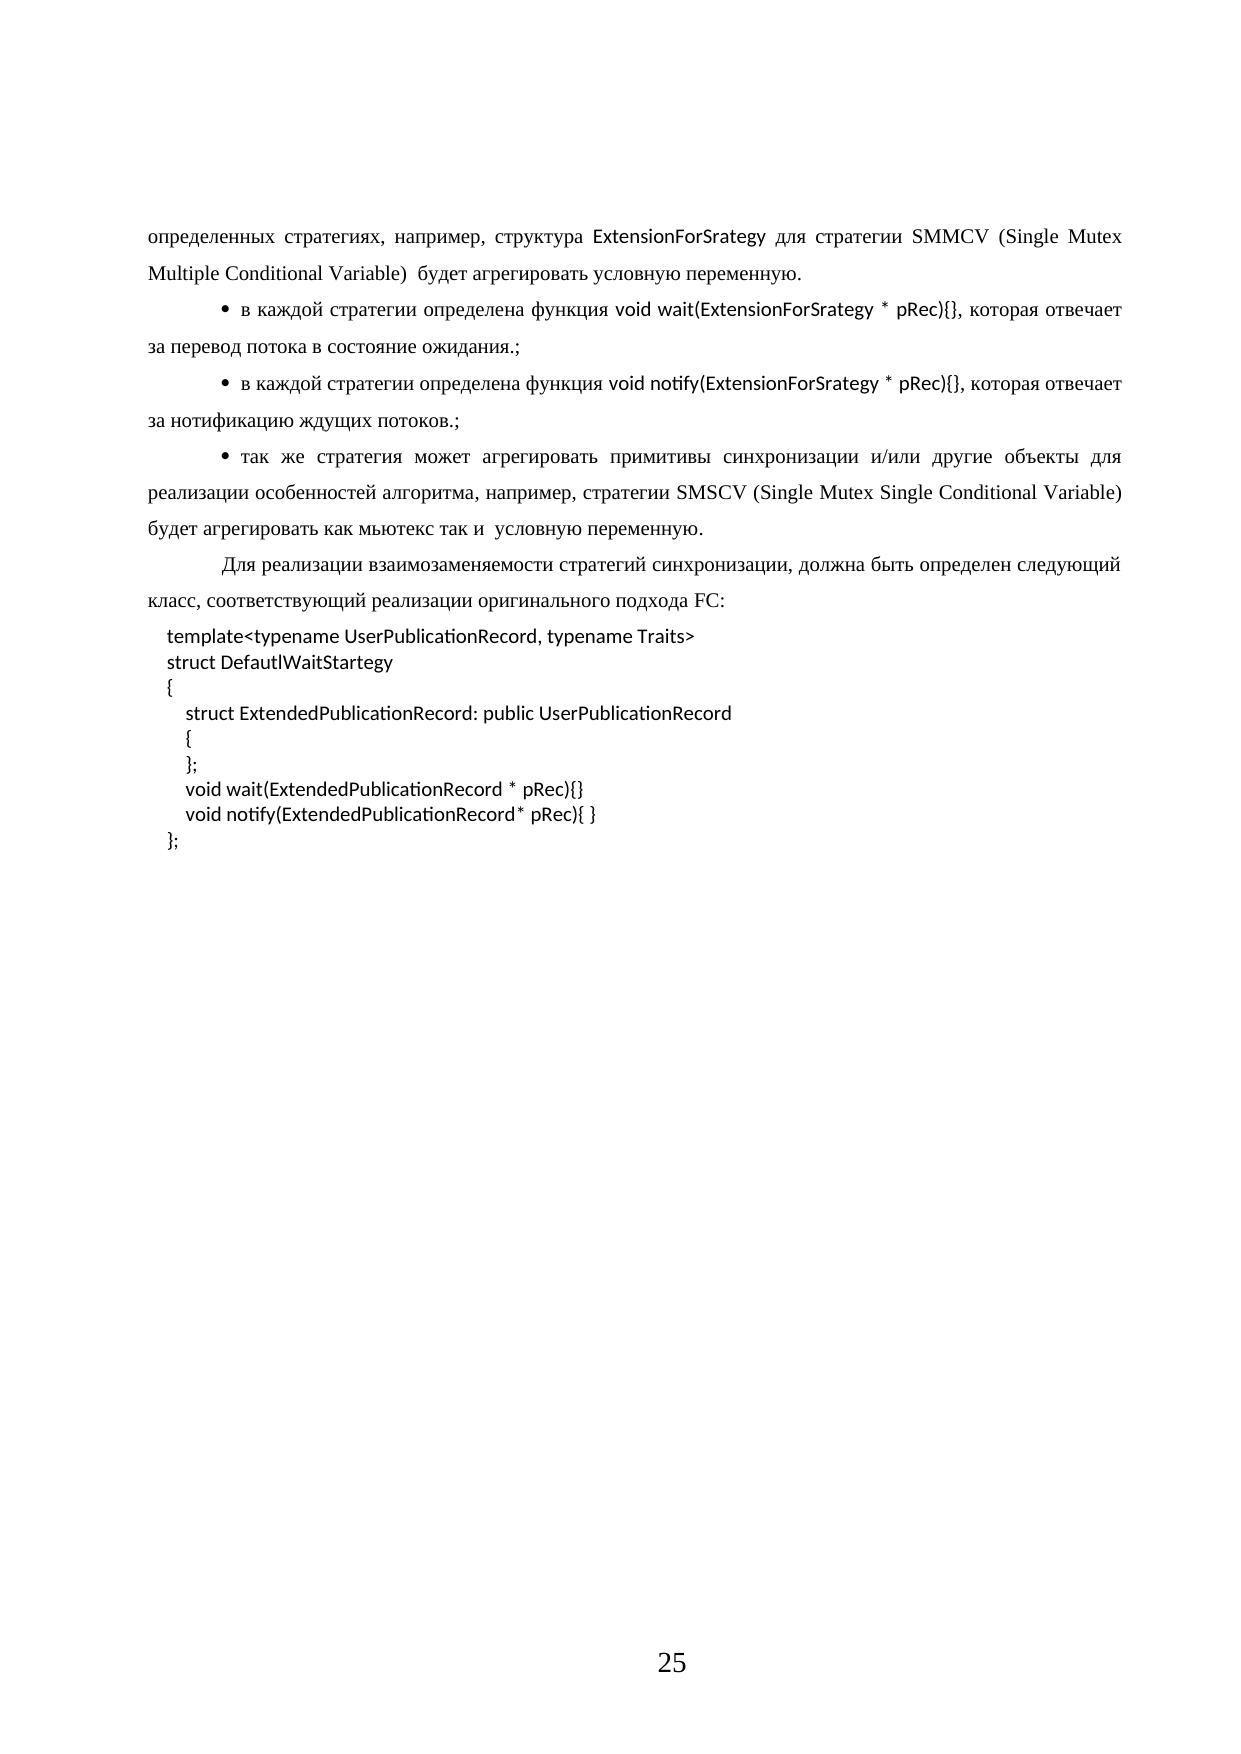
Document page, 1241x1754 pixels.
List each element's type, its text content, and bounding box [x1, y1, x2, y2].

text template<typename UserPublicationRecord, typename Traits> [148, 624, 1122, 649]
list так же стратегия может агрегировать примитивы синхронизации и/или другие объекты для реализации особенностей алгоритма, например, стратегии SMSCV (Single Mutex Single Conditional Variable) будет агрегировать как мьютекс так и условную переменную. [148, 443, 1122, 540]
text void notify(ExtendedPublicationRecord* pRec){ } [148, 802, 1122, 827]
list определенных стратегиях, например, структура ExtensionForSrategy для стратегии SMMCV (Single Mutex Multiple Conditional Variable) будет агрегировать условную переменную. [148, 223, 1122, 285]
text { [148, 674, 1122, 700]
text { [148, 725, 1122, 751]
text Для реализации взаимозаменяемости стратегий синхронизации, должна быть определен следующий класс, соответствующий реализации оригинального подхода FC: [148, 552, 1122, 612]
text }; [148, 827, 1122, 852]
list в каждой стратегии определена функция void wait(ExtensionForSrategy * pRec){}, которая отвечает за перевод потока в состояние ожидания.; [148, 297, 1122, 358]
text struct DefautlWaitStartegy [148, 649, 1122, 674]
text void wait(ExtendedPublicationRecord * pRec){} [148, 776, 1122, 802]
text }; [148, 751, 1122, 776]
text struct ExtendedPublicationRecord: public UserPublicationRecord [148, 700, 1122, 725]
list в каждой стратегии определена функция void notify(ExtensionForSrategy * pRec){}, которая отвечает за нотификацию ждущих потоков.; [148, 370, 1122, 432]
